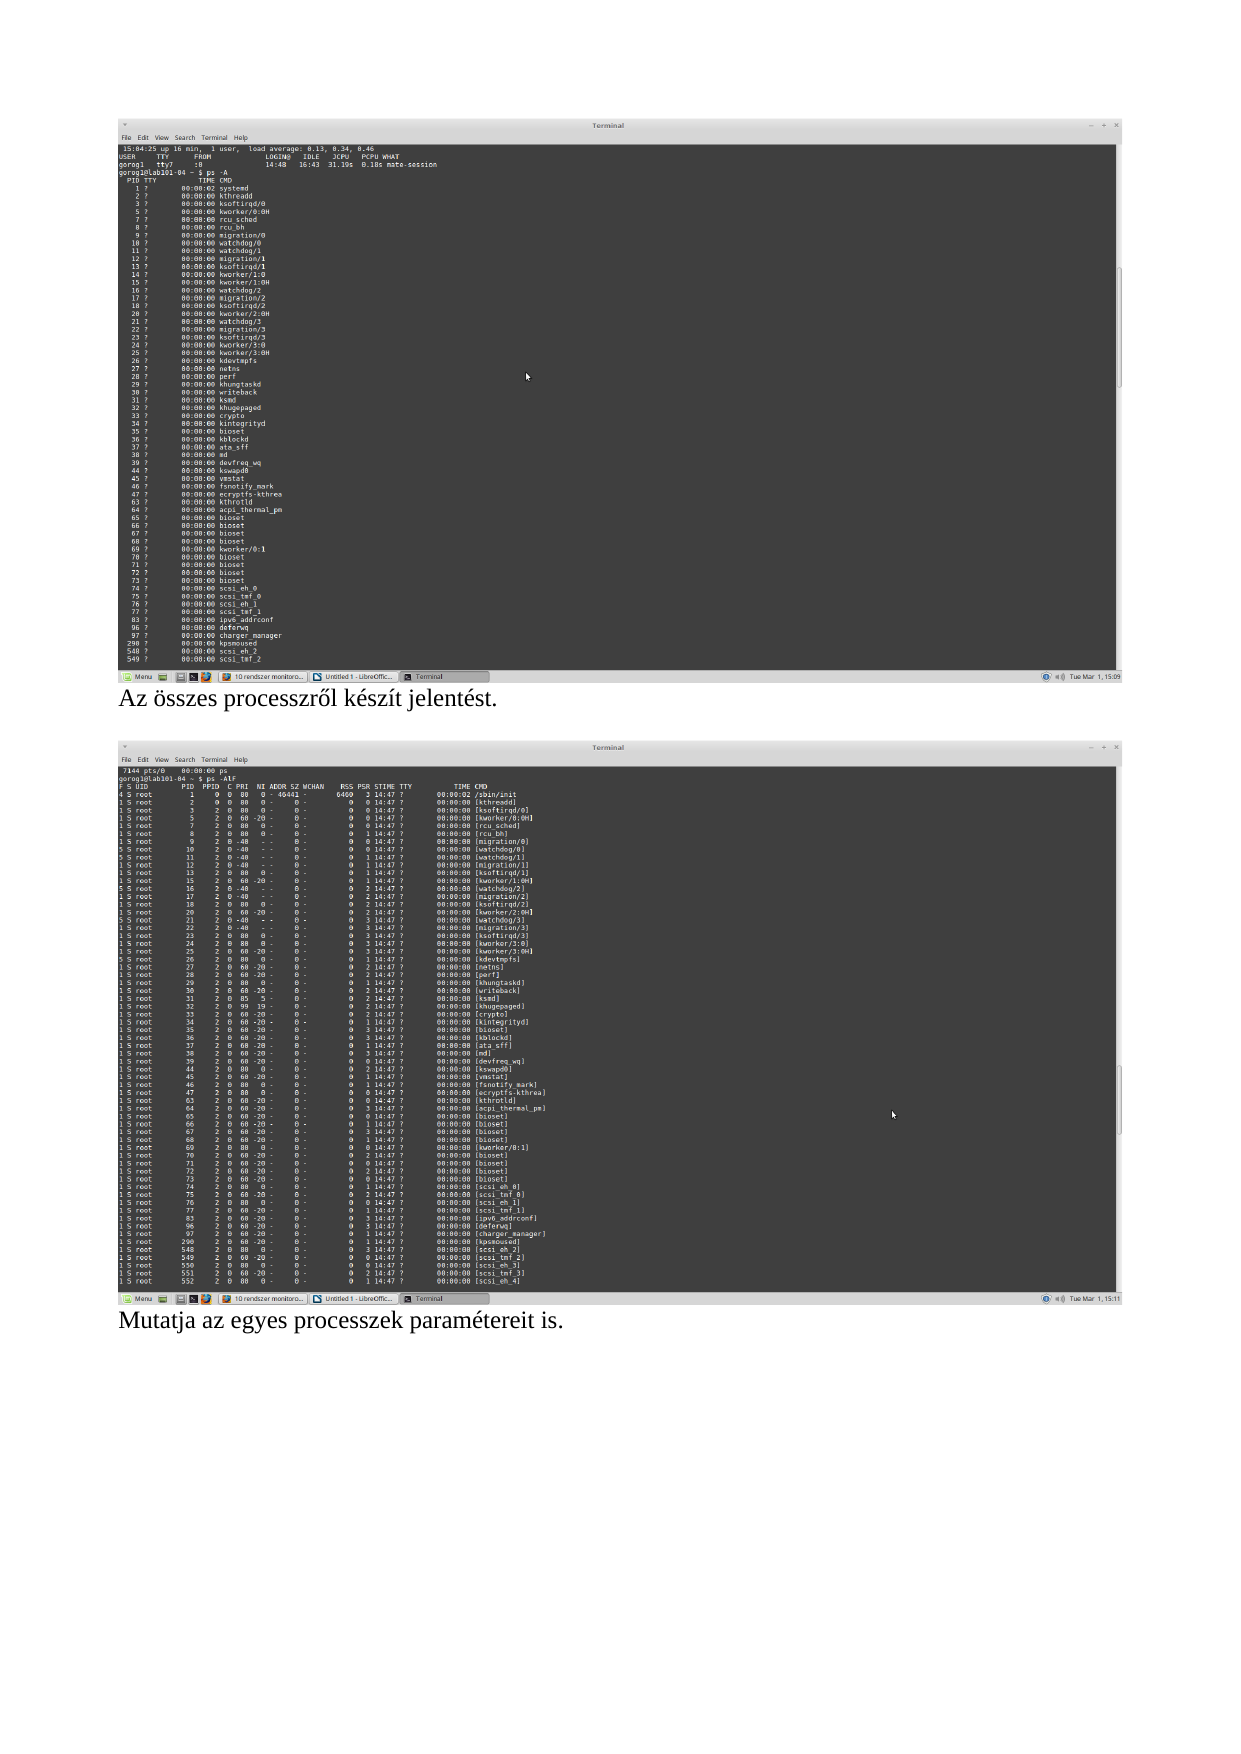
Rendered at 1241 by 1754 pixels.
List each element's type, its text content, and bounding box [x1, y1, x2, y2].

picture [118, 118, 1123, 683]
picture [118, 740, 1123, 1305]
text Az összes processzről készít jelentést. [118, 683, 1122, 712]
text Mutatja az egyes processzek paramétereit is. [118, 1305, 1122, 1334]
